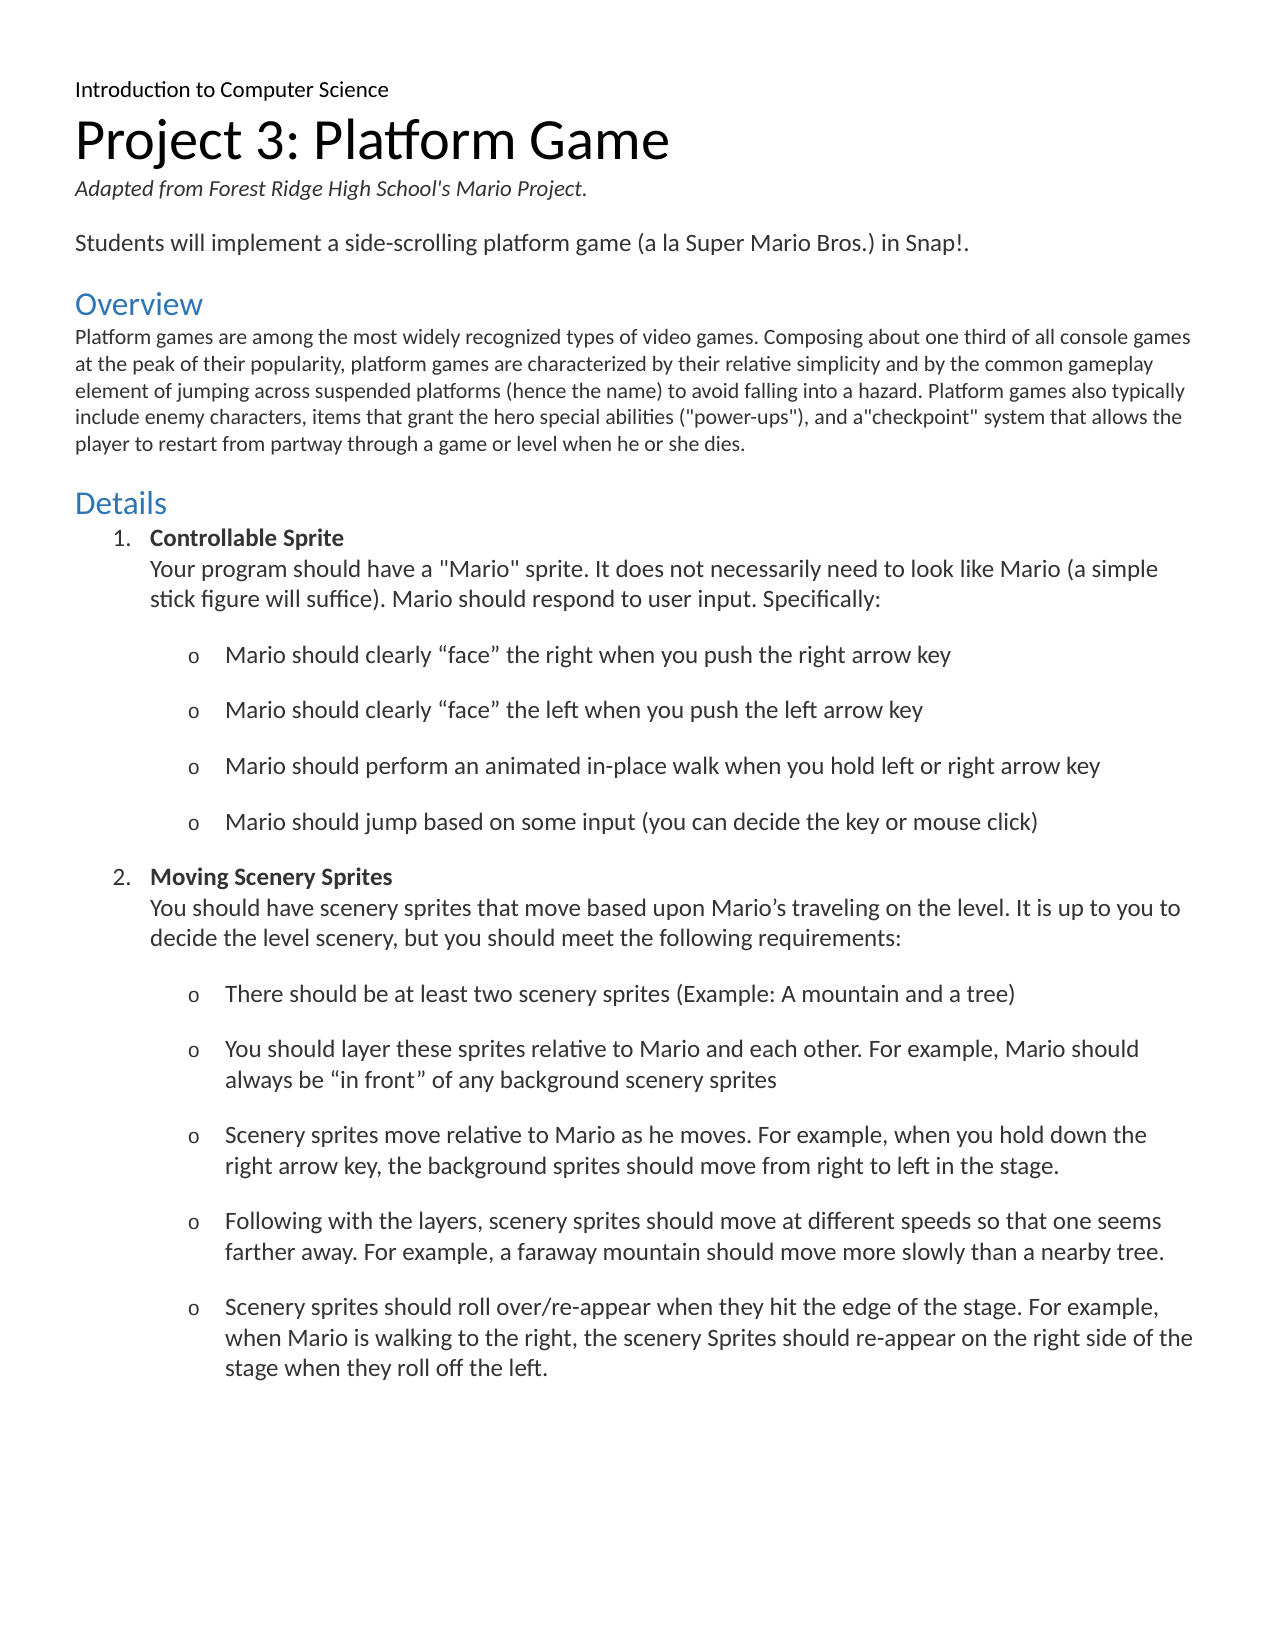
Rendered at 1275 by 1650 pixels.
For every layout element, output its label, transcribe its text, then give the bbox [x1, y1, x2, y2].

list Scenery sprites move relative to Mario as he moves. For example, when you hold down the right arrow key, the background sprites should move from right to left in the stage. [187, 1119, 1200, 1180]
title Project 3: Platform Game [75, 103, 1200, 174]
text Adapted from Forest Ridge High School's Mario Project. [75, 174, 1200, 202]
text Platform games are among the most widely recognized types of video games. Composing about one third of all console games at the peak of their popularity, platform games are characterized by their relative simplicity and by the common gameplay element of jumping across suspended platforms (hence the name) to avoid falling into a hazard. Platform games also typically include enemy characters, items that grant the hero special abilities ("power-ups"), and a"checkpoint" system that allows the player to restart from partway through a game or level when he or she dies. [75, 323, 1200, 457]
list Mario should clearly “face” the left when you push the left arrow key [187, 695, 1200, 725]
list You should layer these sprites relative to Mario and each other. For example, Mario should always be “in front” of any background scenery sprites [187, 1033, 1200, 1094]
subtitle Overview [75, 283, 1200, 323]
list Mario should clearly “face” the right when you push the right arrow key [187, 639, 1200, 670]
list Moving Scenery Sprites You should have scenery sprites that move based upon Mario’s traveling on the level. It is up to you to decide the level scenery, but you should meet the following requirements: [112, 861, 1200, 953]
list There should be at least two scenery sprites (Example: A mountain and a tree) [187, 978, 1200, 1008]
text Students will implement a side-scrolling platform game (a la Super Mario Bros.) in Snap!. [75, 227, 1200, 258]
subtitle Details [75, 482, 1200, 523]
list Controllable Sprite Your program should have a "Mario" sprite. It does not necessarily need to look like Mario (a simple stick figure will suffice). Mario should respond to user input. Specifically: [112, 523, 1200, 614]
list Mario should jump based on some input (you can decide the key or mouse click) [187, 806, 1200, 836]
list Scenery sprites should roll over/re-appear when they hit the edge of the stage. For example, when Mario is walking to the right, the scenery Sprites should re-appear on the right side of the stage when they roll off the left. [187, 1291, 1200, 1413]
list Following with the layers, scenery sprites should move at different speeds so that one seems farther away. For example, a faraway mountain should move more slowly than a nearby tree. [187, 1205, 1200, 1266]
list Mario should perform an animated in-place walk when you hold left or right arrow key [187, 750, 1200, 781]
